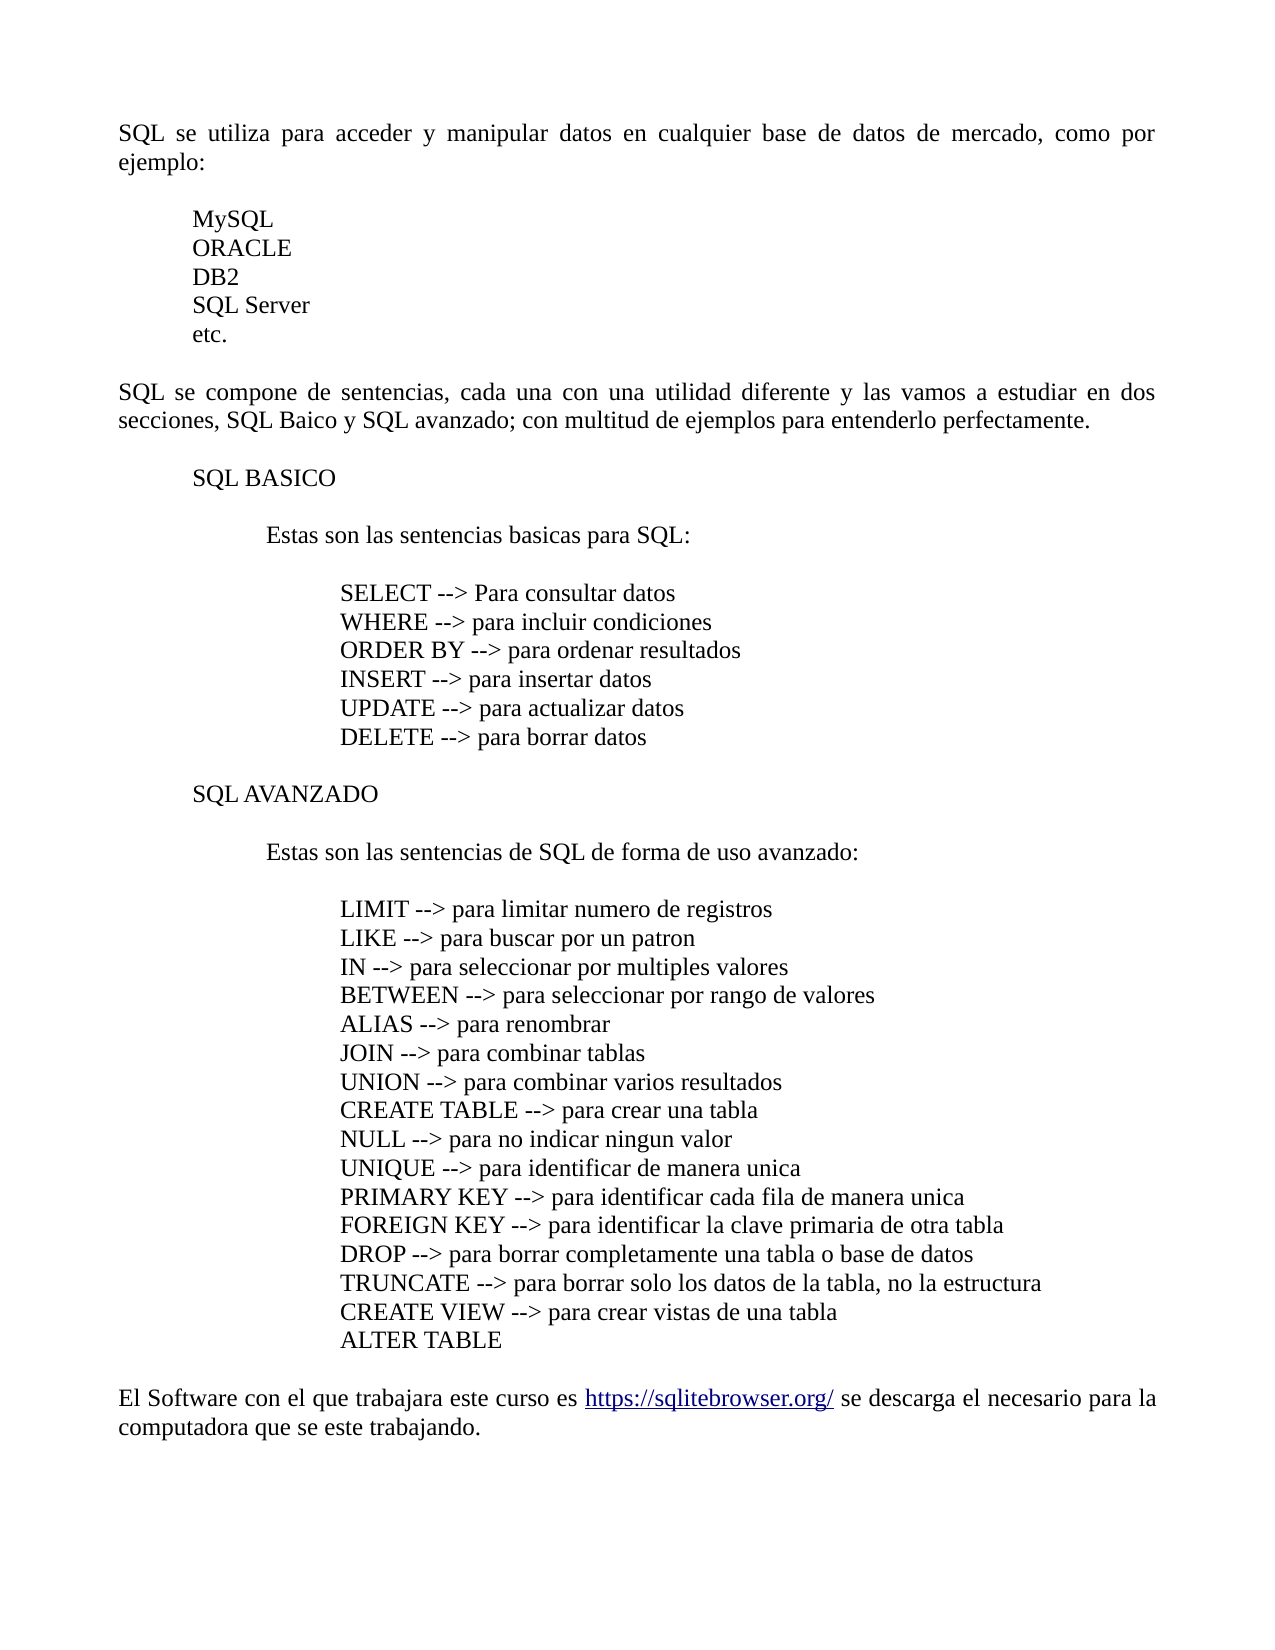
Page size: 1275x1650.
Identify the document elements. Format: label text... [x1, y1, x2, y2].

text IN --> para seleccionar por multiples valores [118, 952, 1157, 981]
text SQL Server [118, 291, 1157, 319]
text ALIAS --> para renombrar [118, 1009, 1157, 1038]
text NULL --> para no indicar ningun valor [118, 1124, 1157, 1153]
text MySQL [118, 204, 1157, 233]
text ALTER TABLE [118, 1326, 1157, 1354]
text LIMIT --> para limitar numero de registros [118, 894, 1157, 923]
text DELETE --> para borrar datos [118, 722, 1157, 751]
text CREATE VIEW --> para crear vistas de una tabla [118, 1297, 1157, 1326]
text SQL se utiliza para acceder y manipular datos en cualquier base de datos de mercado, como por ejemplo: [118, 118, 1157, 176]
text SQL AVANZADO [118, 779, 1157, 808]
text UNIQUE --> para identificar de manera unica [118, 1153, 1157, 1182]
text ORDER BY --> para ordenar resultados [118, 636, 1157, 664]
text Estas son las sentencias de SQL de forma de uso avanzado: [118, 837, 1157, 866]
text ORACLE [118, 233, 1157, 262]
text El Software con el que trabajara este curso es https://sqlitebrowser.org/ se descarga el necesario para la computadora que se este trabajando. [118, 1383, 1157, 1441]
text FOREIGN KEY --> para identificar la clave primaria de otra tabla [118, 1211, 1157, 1239]
text SELECT --> Para consultar datos [118, 578, 1157, 607]
text SQL BASICO [118, 463, 1157, 492]
text BETWEEN --> para seleccionar por rango de valores [118, 981, 1157, 1009]
text SQL se compone de sentencias, cada una con una utilidad diferente y las vamos a estudiar en dos secciones, SQL Baico y SQL avanzado; con multitud de ejemplos para entenderlo perfectamente. [118, 377, 1157, 434]
text Estas son las sentencias basicas para SQL: [118, 521, 1157, 549]
text INSERT --> para insertar datos [118, 664, 1157, 693]
text WHERE --> para incluir condiciones [118, 607, 1157, 636]
text LIKE --> para buscar por un patron [118, 923, 1157, 952]
text PRIMARY KEY --> para identificar cada fila de manera unica [118, 1182, 1157, 1211]
text TRUNCATE --> para borrar solo los datos de la tabla, no la estructura [118, 1268, 1157, 1297]
text CREATE TABLE --> para crear una tabla [118, 1096, 1157, 1124]
text UNION --> para combinar varios resultados [118, 1067, 1157, 1096]
text JOIN --> para combinar tablas [118, 1038, 1157, 1067]
text DB2 [118, 262, 1157, 291]
text UPDATE --> para actualizar datos [118, 693, 1157, 722]
text DROP --> para borrar completamente una tabla o base de datos [118, 1239, 1157, 1268]
text etc. [118, 319, 1157, 348]
